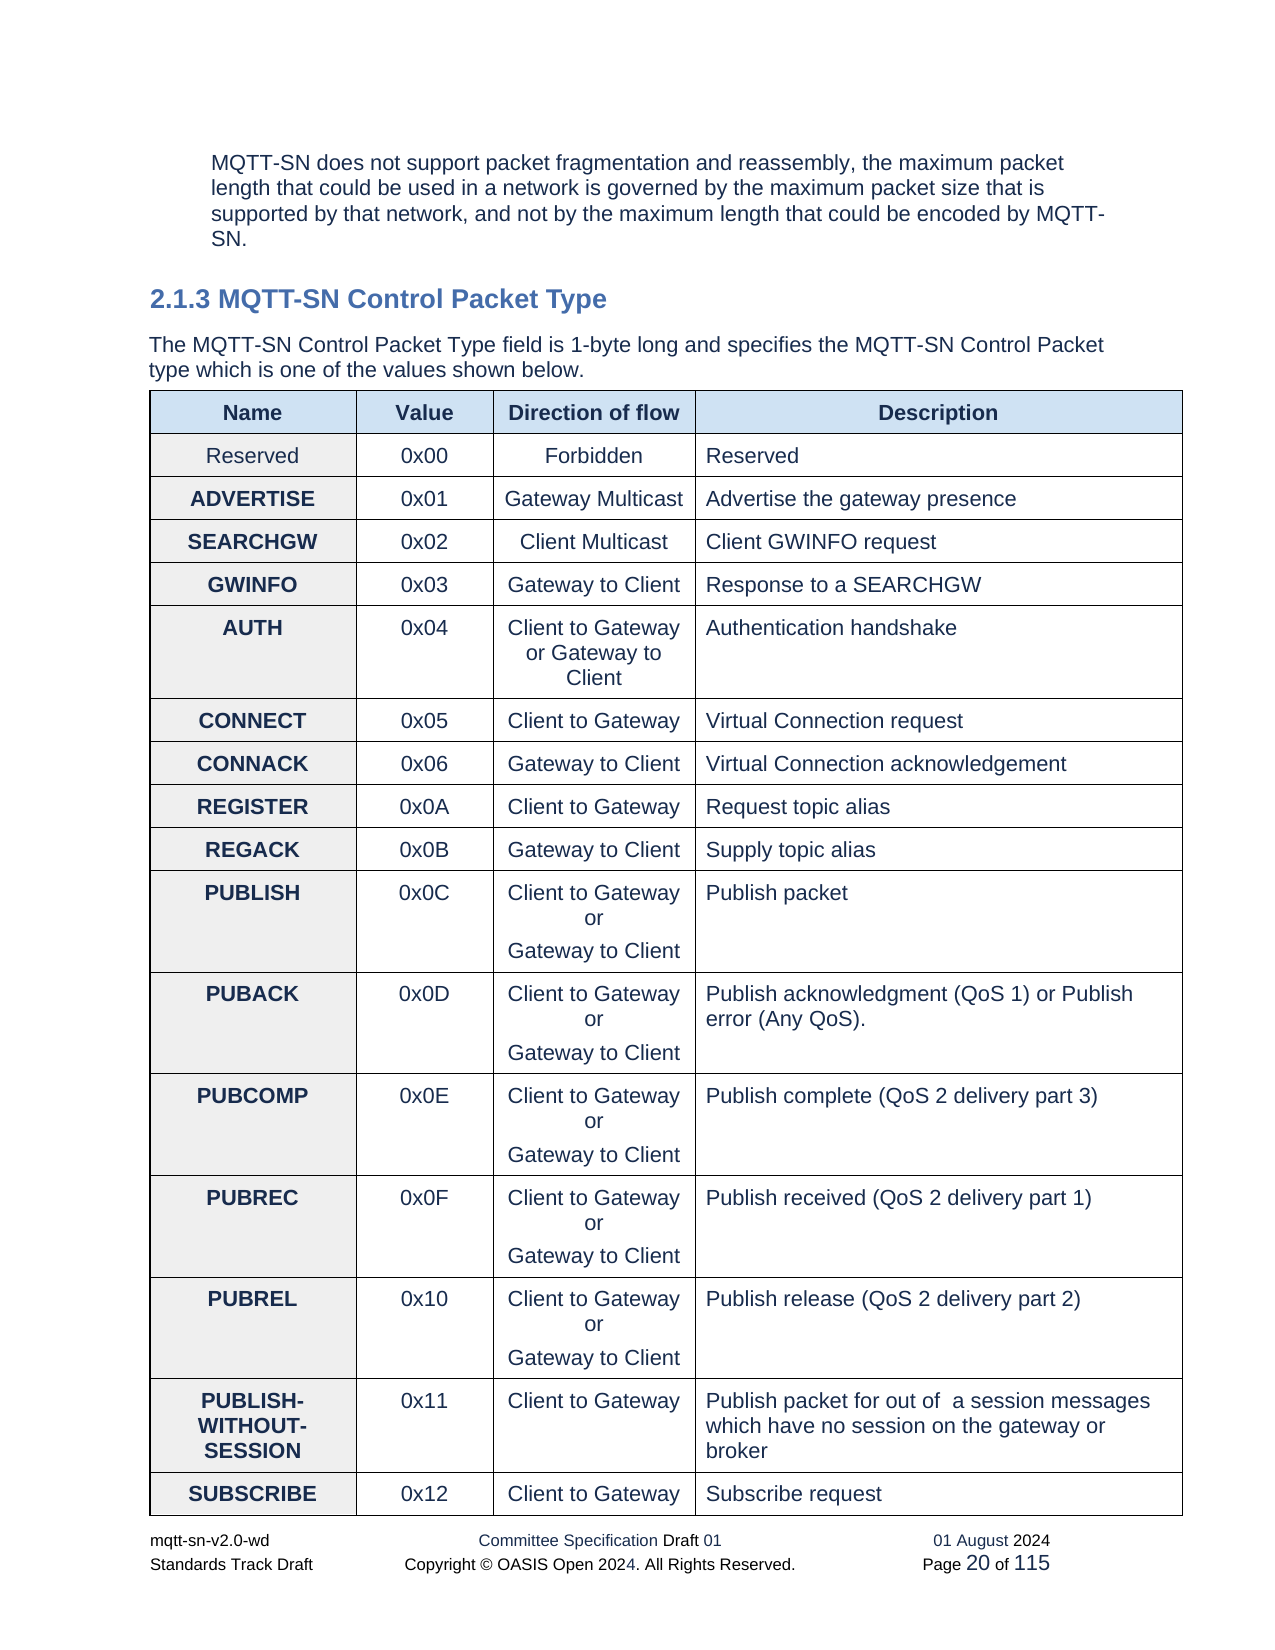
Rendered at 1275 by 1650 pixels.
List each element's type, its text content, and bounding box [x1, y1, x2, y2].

table_cell Gateway to Client [494, 563, 695, 605]
table_cell REGISTER [151, 785, 356, 827]
table_cell Client to Gateway [494, 1379, 695, 1472]
table_cell Publish received (QoS 2 delivery part 1) [696, 1176, 1182, 1277]
table_cell 0x0E [357, 1074, 493, 1175]
table_cell Response to a SEARCHGW [696, 563, 1182, 605]
table_cell ADVERTISE [151, 477, 356, 519]
table_cell REGACK [151, 828, 356, 870]
table_cell Advertise the gateway presence [696, 477, 1182, 519]
table_cell SUBSCRIBE [151, 1473, 356, 1514]
table_cell 0x05 [357, 699, 493, 741]
table_cell 0x11 [357, 1379, 493, 1472]
table_cell 0x0A [357, 785, 493, 827]
table_cell 0x01 [357, 477, 493, 519]
table_cell Client to Gateway [494, 699, 695, 741]
table_cell CONNECT [151, 699, 356, 741]
table_cell 0x10 [357, 1278, 493, 1378]
table_cell Client to Gateway or Gateway to Client [494, 1278, 695, 1378]
table_cell Publish acknowledgment (QoS 1) or Publish error (Any QoS). [696, 973, 1182, 1073]
table_header Name [151, 391, 356, 433]
table_cell Forbidden [494, 434, 695, 476]
table_cell 0x00 [357, 434, 493, 476]
table_cell Supply topic alias [696, 828, 1182, 870]
text MQTT-SN does not support packet fragmentation and reassembly, the maximum packet length that could be used in a network is governed by the maximum packet size that is supported by that network, and not by the maximum length that could be encoded by MQTT-SN. [211, 150, 1124, 251]
table_cell 0x0F [357, 1176, 493, 1277]
table_cell Subscribe request [696, 1473, 1182, 1514]
table_cell Client to Gateway [494, 785, 695, 827]
table_cell PUBACK [151, 973, 356, 1073]
table_header Description [696, 391, 1182, 433]
table_cell Client to Gateway [494, 1473, 695, 1514]
table_cell 0x0C [357, 871, 493, 972]
table_cell Gateway Multicast [494, 477, 695, 519]
table_cell 0x03 [357, 563, 493, 605]
table_cell PUBREL [151, 1278, 356, 1378]
table_cell Client Multicast [494, 520, 695, 562]
table_cell Publish release (QoS 2 delivery part 2) [696, 1278, 1182, 1378]
table_cell Request topic alias [696, 785, 1182, 827]
table_cell PUBCOMP [151, 1074, 356, 1175]
table_cell 0x0B [357, 828, 493, 870]
table_cell PUBREC [151, 1176, 356, 1277]
table_cell 0x06 [357, 742, 493, 784]
table_cell AUTH [151, 606, 356, 698]
table_cell 0x12 [357, 1473, 493, 1514]
text The MQTT-SN Control Packet Type field is 1-byte long and specifies the MQTT-SN Control Packet type which is one of the values shown below. [148, 332, 1124, 382]
table_cell CONNACK [151, 742, 356, 784]
table_cell 0x02 [357, 520, 493, 562]
table_cell Reserved [696, 434, 1182, 476]
table_cell Client GWINFO request [696, 520, 1182, 562]
table_header Value [357, 391, 493, 433]
table_cell Publish complete (QoS 2 delivery part 3) [696, 1074, 1182, 1175]
table_header Direction of flow [494, 391, 695, 433]
table_cell Gateway to Client [494, 828, 695, 870]
table_cell PUBLISH [151, 871, 356, 972]
table_cell Reserved [151, 434, 356, 476]
table_cell 0x0D [357, 973, 493, 1073]
table_cell 0x04 [357, 606, 493, 698]
table_cell Client to Gateway or Gateway to Client [494, 1176, 695, 1277]
table_cell Client to Gateway or Gateway to Client [494, 973, 695, 1073]
table_cell GWINFO [151, 563, 356, 605]
table_cell Virtual Connection acknowledgement [696, 742, 1182, 784]
table_cell PUBLISH-WITHOUT-SESSION [151, 1379, 356, 1472]
table_cell Client to Gateway or Gateway to Client [494, 606, 695, 698]
table_cell Publish packet for out of a session messages which have no session on the gateway or broker [696, 1379, 1182, 1472]
table_cell Publish packet [696, 871, 1182, 972]
subtitle 2.1.3 MQTT-SN Control Packet Type [150, 283, 1124, 314]
table_cell Virtual Connection request [696, 699, 1182, 741]
table_cell Client to Gateway or Gateway to Client [494, 1074, 695, 1175]
table_cell Authentication handshake [696, 606, 1182, 698]
table_cell SEARCHGW [151, 520, 356, 562]
table_cell Client to Gateway or Gateway to Client [494, 871, 695, 972]
table_cell Gateway to Client [494, 742, 695, 784]
